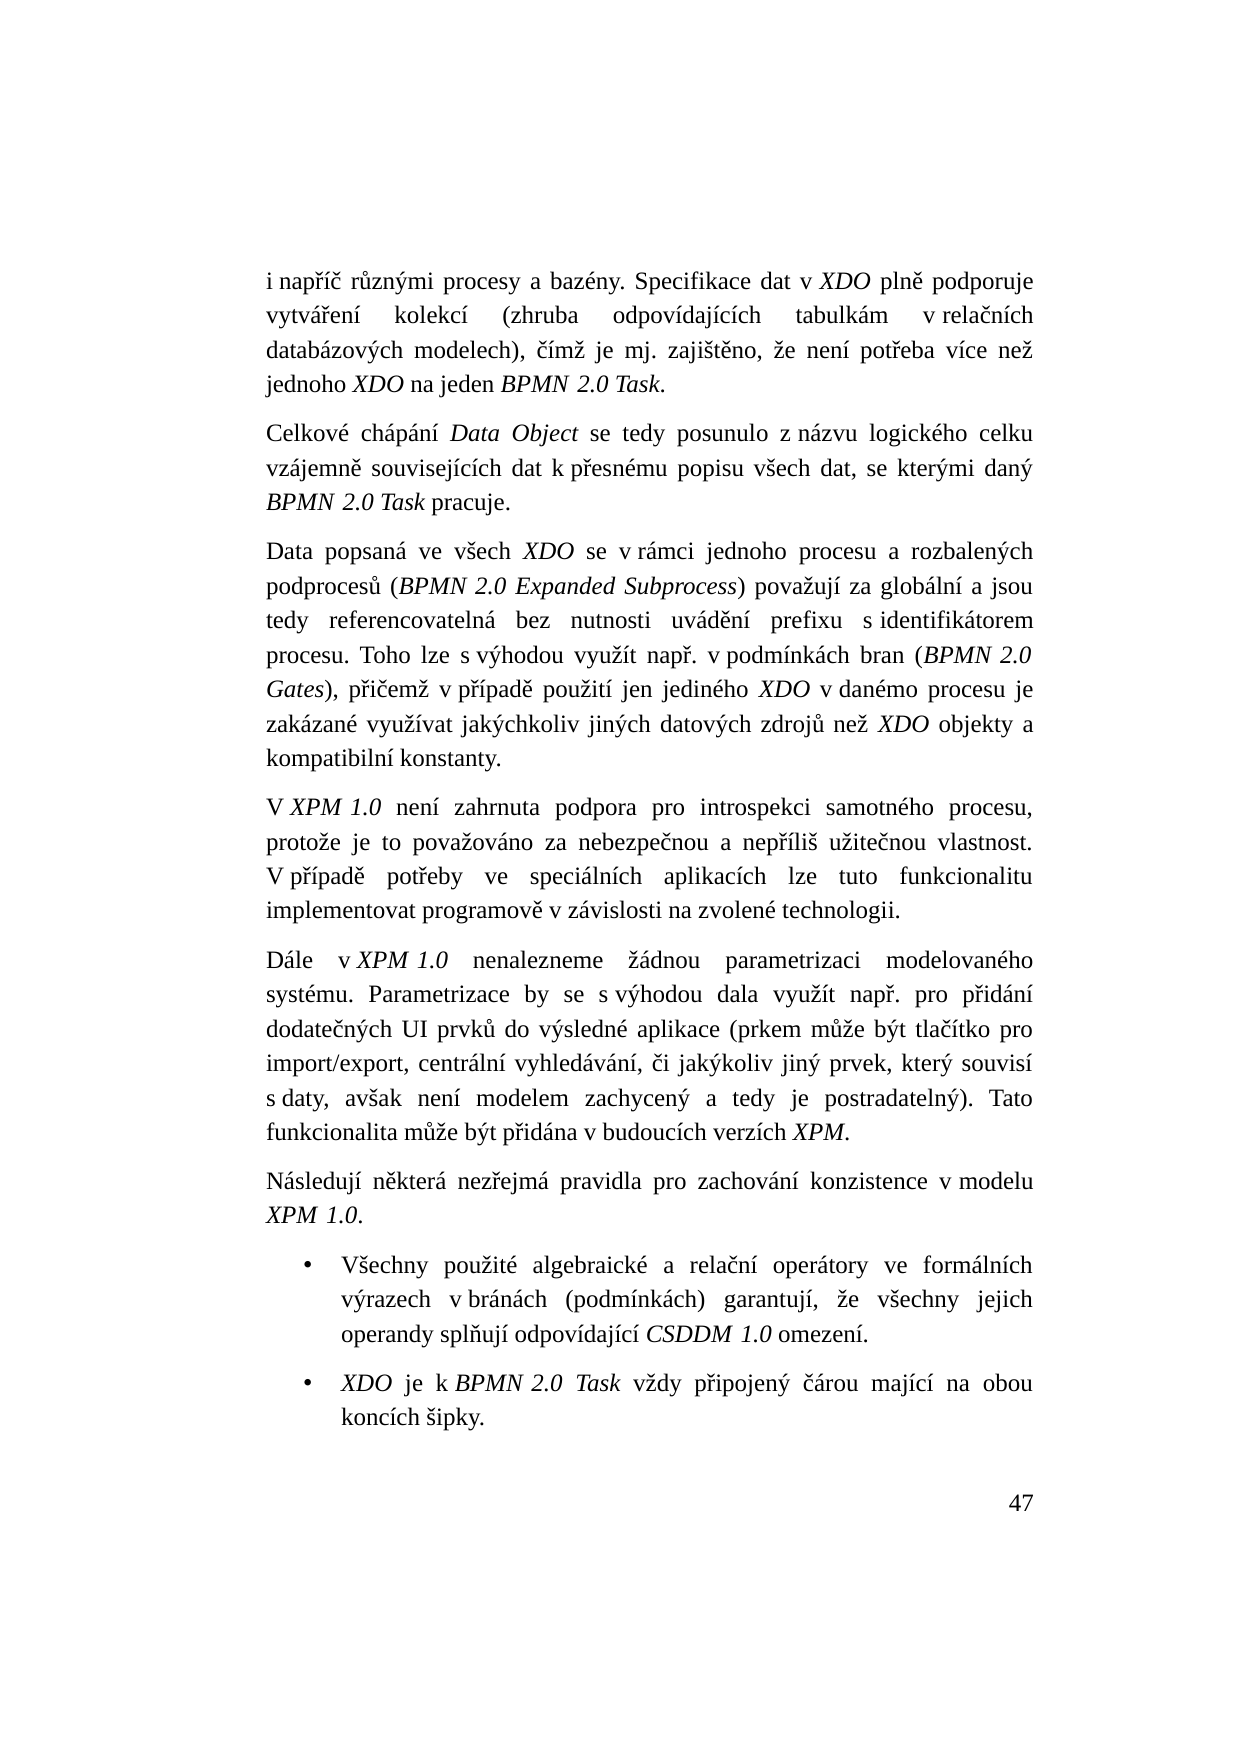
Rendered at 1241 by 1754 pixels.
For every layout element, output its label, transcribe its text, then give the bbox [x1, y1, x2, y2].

text Dále v XPM 1.0 nenalezneme žádnou parametrizaci modelovaného systému. Parametrizace by se s výhodou dala využít např. pro přidání dodatečných UI prvků do výsledné aplikace (prkem může být tlačítko pro import/export, centrální vyhledávání, či jakýkoliv jiný prvek, který souvisí s daty, avšak není modelem zachycený a tedy je postradatelný). Tato funkcionalita může být přidána v budoucích verzích XPM. [266, 945, 1033, 1146]
text i napříč různými procesy a bazény. Specifikace dat v XDO plně podporuje vytváření kolekcí (zhruba odpovídajících tabulkám v relačních databázových modelech), čímž je mj. zajištěno, že není potřeba více než jednoho XDO na jeden BPMN 2.0 Task. [266, 266, 1033, 398]
text Následují některá nezřejmá pravidla pro zachování konzistence v modelu XPM 1.0. [266, 1166, 1033, 1229]
list Všechny použité algebraické a relační operátory ve formálních výrazech v bránách (podmínkách) garantují, že všechny jejich operandy splňují odpovídající CSDDM 1.0 omezení. [303, 1250, 1033, 1347]
text V XPM 1.0 není zahrnuta podpora pro introspekci samotného procesu, protože je to považováno za nebezpečnou a nepříliš užitečnou vlastnost. V případě potřeby ve speciálních aplikacích lze tuto funkcionalitu implementovat programově v závislosti na zvolené technologii. [266, 792, 1033, 924]
text Data popsaná ve všech XDO se v rámci jednoho procesu a rozbalených podprocesů (BPMN 2.0 Expanded Subprocess) považují za globální a jsou tedy referencovatelná bez nutnosti uvádění prefixu s identifikátorem procesu. Toho lze s výhodou využít např. v podmínkách bran (BPMN 2.0 Gates), přičemž v případě použití jen jediného XDO v danémo procesu je zakázané využívat jakýchkoliv jiných datových zdrojů než XDO objekty a kompatibilní konstanty. [266, 536, 1033, 772]
text Celkové chápání Data Object se tedy posunulo z názvu logického celku vzájemně souvisejících dat k přesnému popisu všech dat, se kterými daný BPMN 2.0 Task pracuje. [266, 418, 1033, 516]
list XDO je k BPMN 2.0 Task vždy připojený čárou mající na obou koncích šipky. [303, 1368, 1033, 1431]
